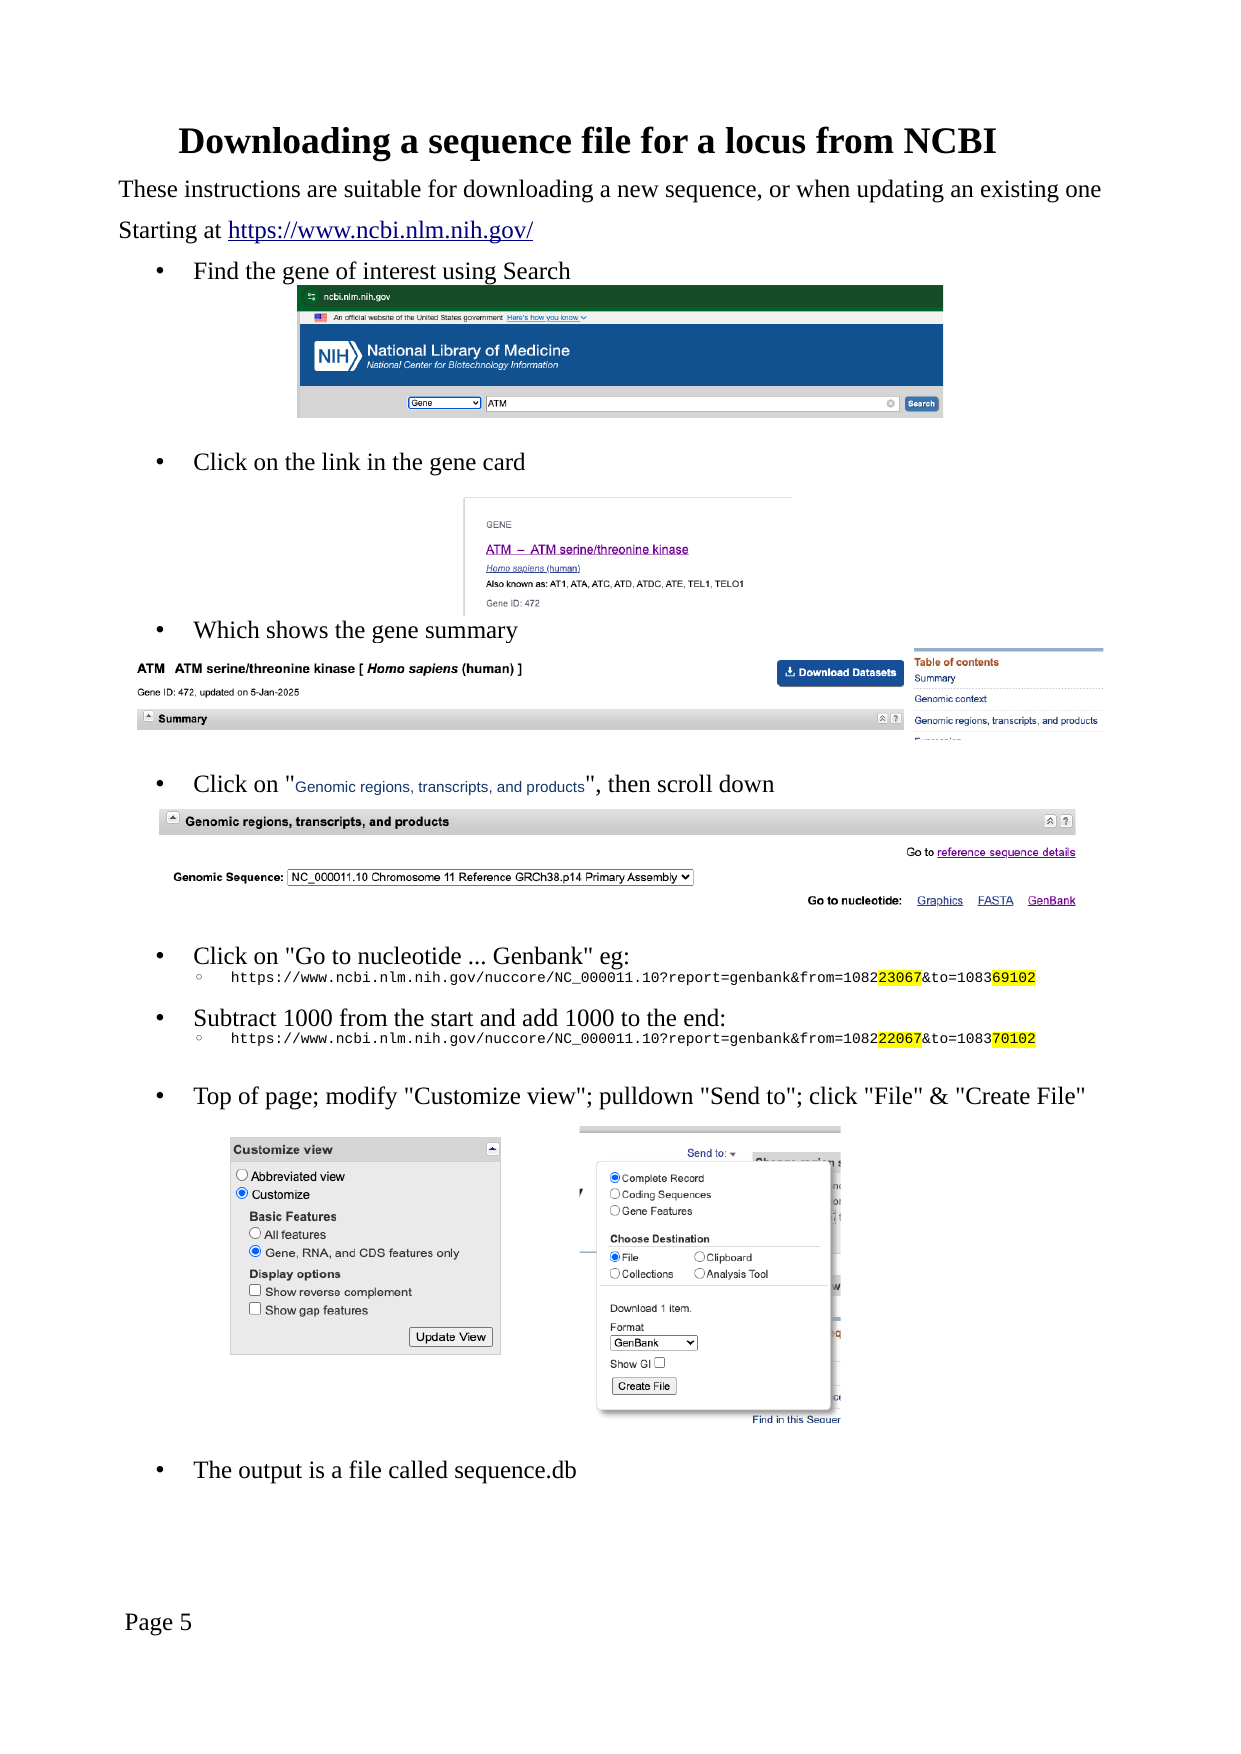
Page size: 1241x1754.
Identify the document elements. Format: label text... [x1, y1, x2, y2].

list Top of page; modify "Customize view"; pulldown "Send to"; click "File" & "Create File" [156, 1081, 1122, 1110]
list Click on the link in the gene card [156, 447, 1122, 475]
list Click on "Genomic regions, transcripts, and products", then scroll down [156, 769, 1122, 797]
picture [136, 643, 1104, 740]
list Click on "Go to nucleotide ... Genbank" eg: [156, 941, 1122, 970]
picture [158, 797, 1083, 913]
list The output is a file called sequence.db [156, 1455, 1122, 1484]
picture [221, 1128, 508, 1356]
list Subtract 1000 from the start and add 1000 to the end: [156, 1003, 1122, 1032]
subtitle Downloading a sequence file for a locus from NCBI [118, 118, 1122, 161]
text These instructions are suitable for downloading a new sequence, or when updating an existing one [118, 174, 1122, 202]
text Starting at https://www.ncbi.nlm.nih.gov/ [118, 215, 1122, 244]
list https://www.ncbi.nlm.nih.gov/nuccore/NC_000011.10?report=genbank&from=108222067&to=108370102 [193, 1032, 1122, 1048]
list Which shows the gene summary [156, 475, 1122, 644]
list Find the gene of interest using Search [156, 256, 1122, 285]
list https://www.ncbi.nlm.nih.gov/nuccore/NC_000011.10?report=genbank&from=108223067&to=108369102 [193, 970, 1122, 986]
picture [579, 1126, 841, 1423]
picture [448, 475, 792, 616]
picture [297, 285, 944, 418]
